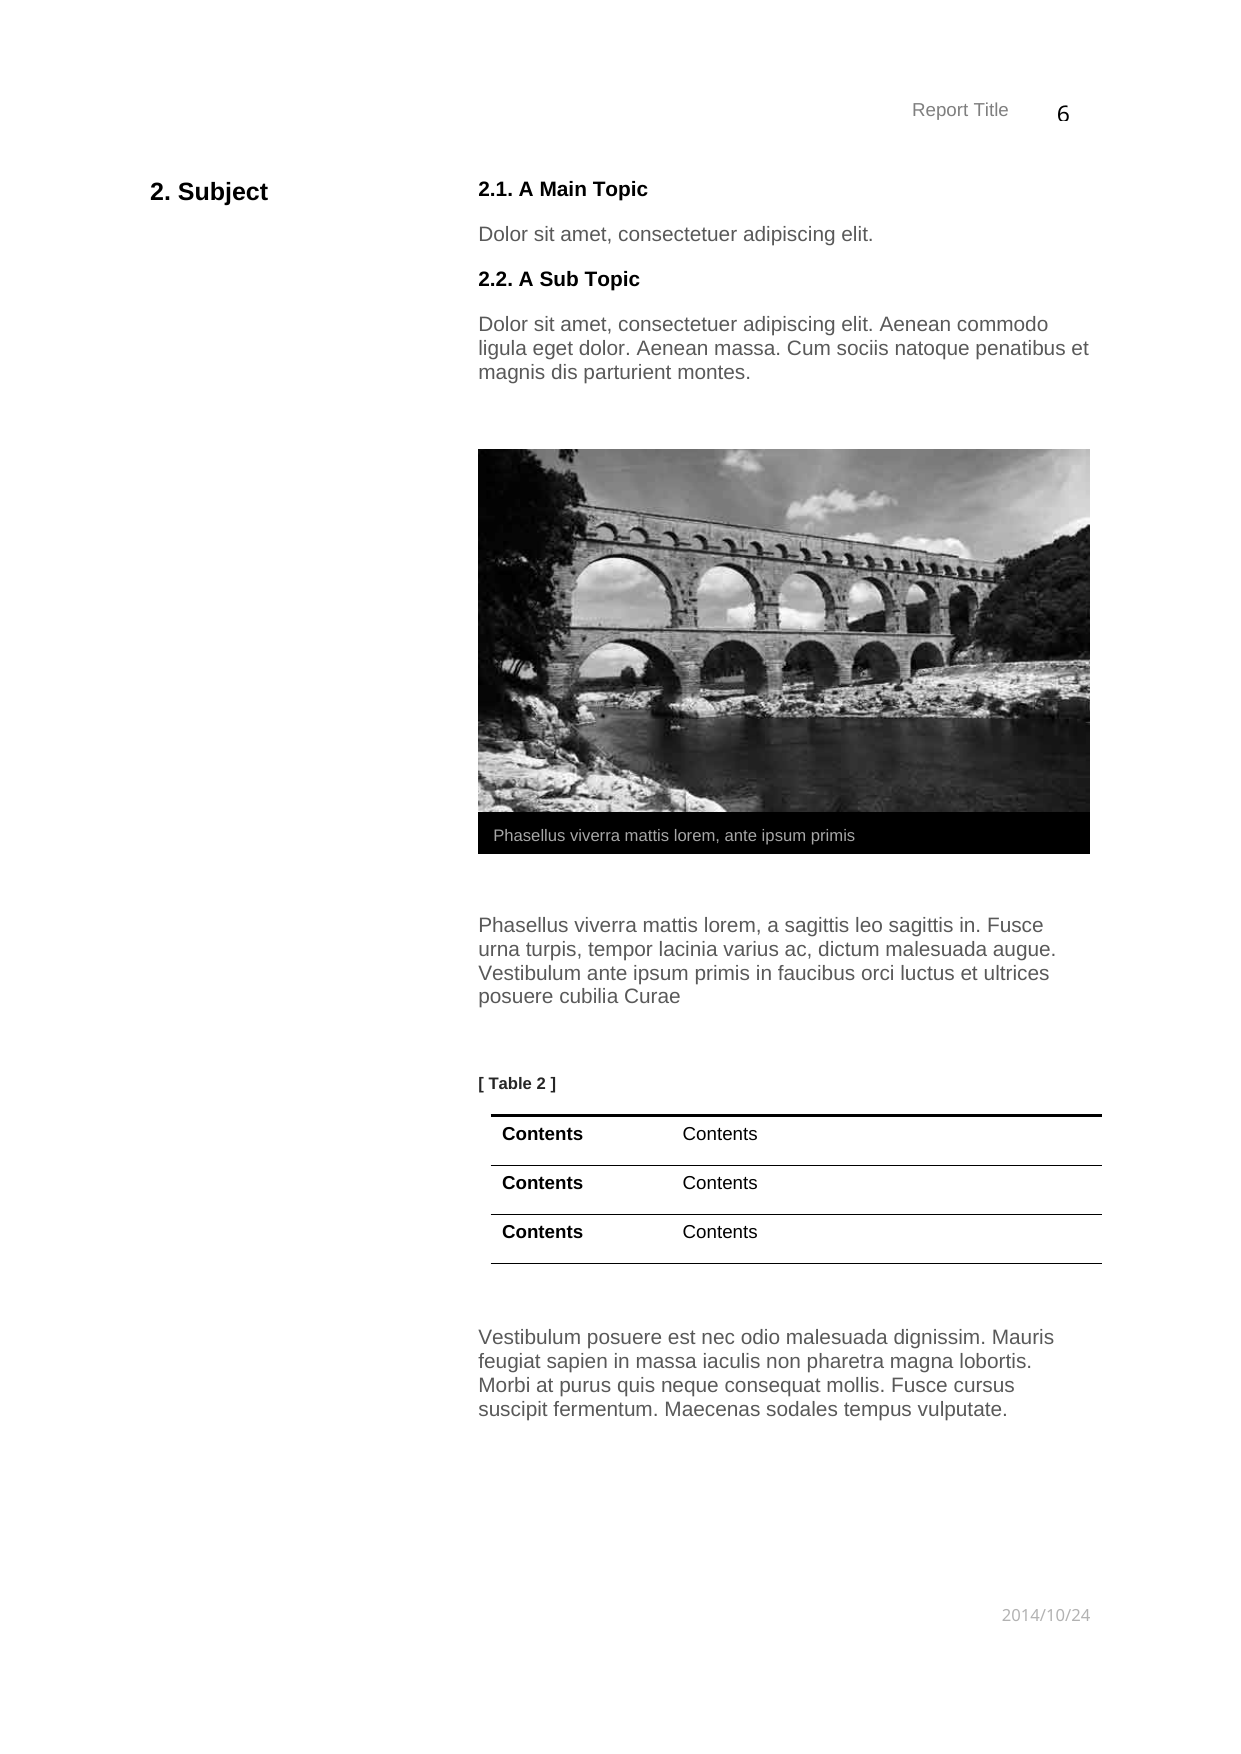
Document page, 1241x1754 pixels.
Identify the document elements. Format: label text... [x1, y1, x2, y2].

table_cell Contents [671, 1215, 1102, 1263]
text 2. Subject [150, 177, 434, 206]
text [ Table 2 ] [478, 1074, 1090, 1093]
text 2.1. A Main Topic [478, 177, 1090, 201]
text 2.2. A Sub Topic [478, 267, 1090, 291]
text Vestibulum posuere est nec odio malesuada dignissim. Mauris feugiat sapien in massa iaculis non pharetra magna lobortis. Morbi at purus quis neque consequat mollis. Fusce cursus suscipit fermentum. Maecenas sodales tempus vulputate. [478, 1325, 1090, 1421]
table_cell Contents [671, 1166, 1102, 1214]
text Dolor sit amet, consectetuer adipiscing elit. Aenean commodo ligula eget dolor. Aenean massa. Cum sociis natoque penatibus et magnis dis parturient montes. [478, 312, 1090, 383]
text Phasellus viverra mattis lorem, a sagittis leo sagittis in. Fusce urna turpis, tempor lacinia varius ac, dictum malesuada augue. Vestibulum ante ipsum primis in faucibus orci luctus et ultrices posuere cubilia Curae [478, 912, 1090, 1008]
table_cell Contents [491, 1166, 671, 1214]
table_header Contents [491, 1117, 671, 1165]
text Dolor sit amet, consectetuer adipiscing elit. [478, 222, 1090, 246]
table_header Contents [671, 1117, 1102, 1165]
table_cell Contents [491, 1215, 671, 1263]
picture [478, 449, 1090, 812]
